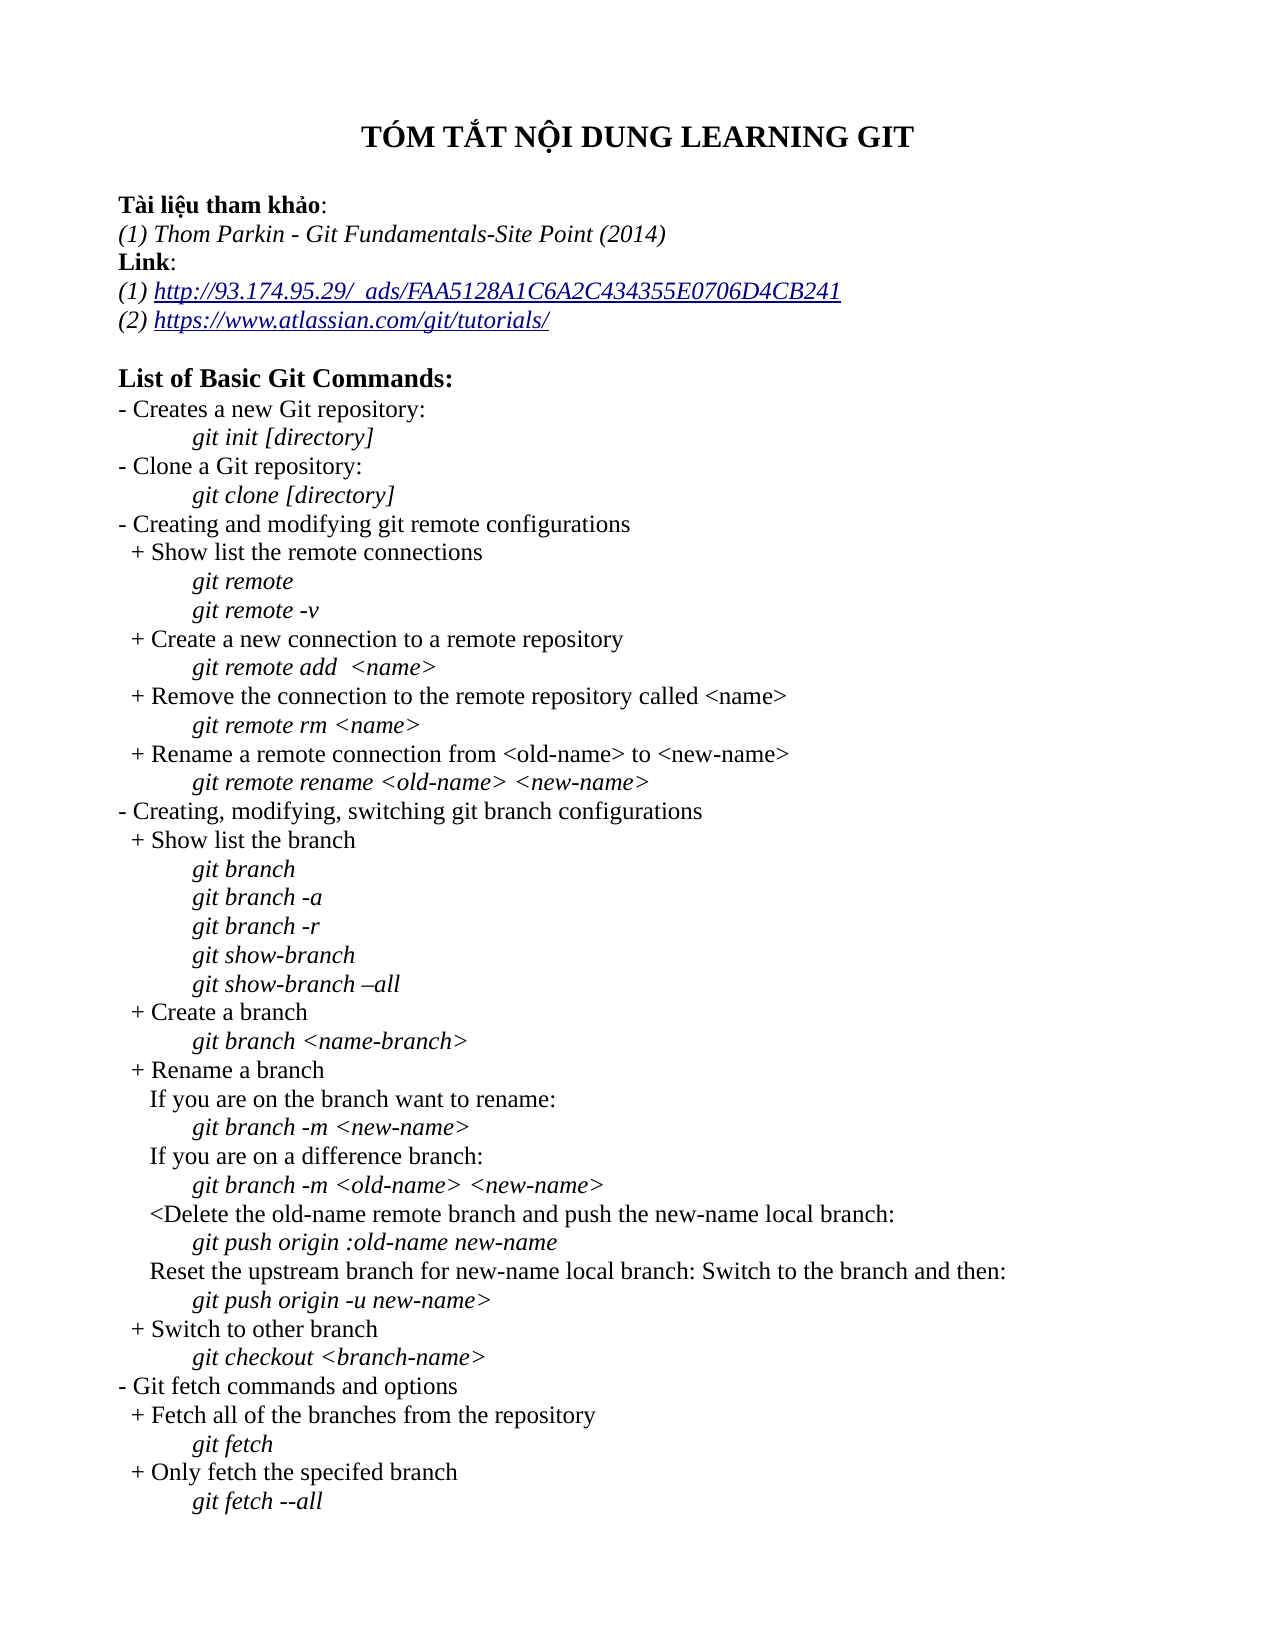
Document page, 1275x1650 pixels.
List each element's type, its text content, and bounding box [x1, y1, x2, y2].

text (1) Thom Parkin - Git Fundamentals-Site Point (2014) [118, 219, 1157, 247]
text - Creating, modifying, switching git branch configurations [118, 796, 1157, 825]
text + Switch to other branch [118, 1314, 1157, 1342]
text git checkout <branch-name> [118, 1342, 1157, 1371]
text git show-branch –all [118, 969, 1157, 997]
text git remote [118, 566, 1157, 595]
text Tài liệu tham khảo: [118, 190, 1157, 219]
text git push origin -u new-name> [118, 1285, 1157, 1314]
text git show-branch [118, 940, 1157, 969]
text + Create a branch [118, 997, 1157, 1026]
text + Fetch all of the branches from the repository [118, 1400, 1157, 1429]
text git remote rm <name> [118, 710, 1157, 739]
text git fetch --all [118, 1486, 1157, 1515]
text If you are on the branch want to rename: [118, 1084, 1157, 1112]
text git branch [118, 854, 1157, 882]
text <Delete the old-name remote branch and push the new-name local branch: [118, 1199, 1157, 1227]
text git remote add <name> [118, 652, 1157, 681]
text git clone [directory] [118, 480, 1157, 509]
text + Show list the remote connections [118, 537, 1157, 566]
text + Rename a branch [118, 1055, 1157, 1084]
text (2) https://www.atlassian.com/git/tutorials/ [118, 305, 1157, 334]
text + Rename a remote connection from <old-name> to <new-name> [118, 739, 1157, 767]
text git remote rename <old-name> <new-name> [118, 767, 1157, 796]
text + Create a new connection to a remote repository [118, 624, 1157, 652]
text TÓM TẮT NỘI DUNG LEARNING GIT [118, 118, 1157, 154]
text + Show list the branch [118, 825, 1157, 854]
text + Remove the connection to the remote repository called <name> [118, 681, 1157, 710]
text - Creating and modifying git remote configurations [118, 509, 1157, 537]
text Reset the upstream branch for new-name local branch: Switch to the branch and then: [118, 1256, 1157, 1285]
text git push origin :old-name new-name [118, 1227, 1157, 1256]
text git remote -v [118, 595, 1157, 624]
text git fetch [118, 1429, 1157, 1457]
text - Creates a new Git repository: [118, 394, 1157, 422]
text List of Basic Git Commands: [118, 362, 1157, 394]
text Link: [118, 247, 1157, 276]
text git branch -r [118, 911, 1157, 940]
text git branch -m <old-name> <new-name> [118, 1170, 1157, 1199]
text - Clone a Git repository: [118, 451, 1157, 480]
text - Git fetch commands and options [118, 1371, 1157, 1400]
text If you are on a difference branch: [118, 1141, 1157, 1170]
text git branch <name-branch> [118, 1026, 1157, 1055]
text git branch -a [118, 882, 1157, 911]
text git init [directory] [118, 422, 1157, 451]
text git branch -m <new-name> [118, 1112, 1157, 1141]
text (1) http://93.174.95.29/_ads/FAA5128A1C6A2C434355E0706D4CB241 [118, 276, 1157, 305]
text + Only fetch the specifed branch [118, 1457, 1157, 1486]
